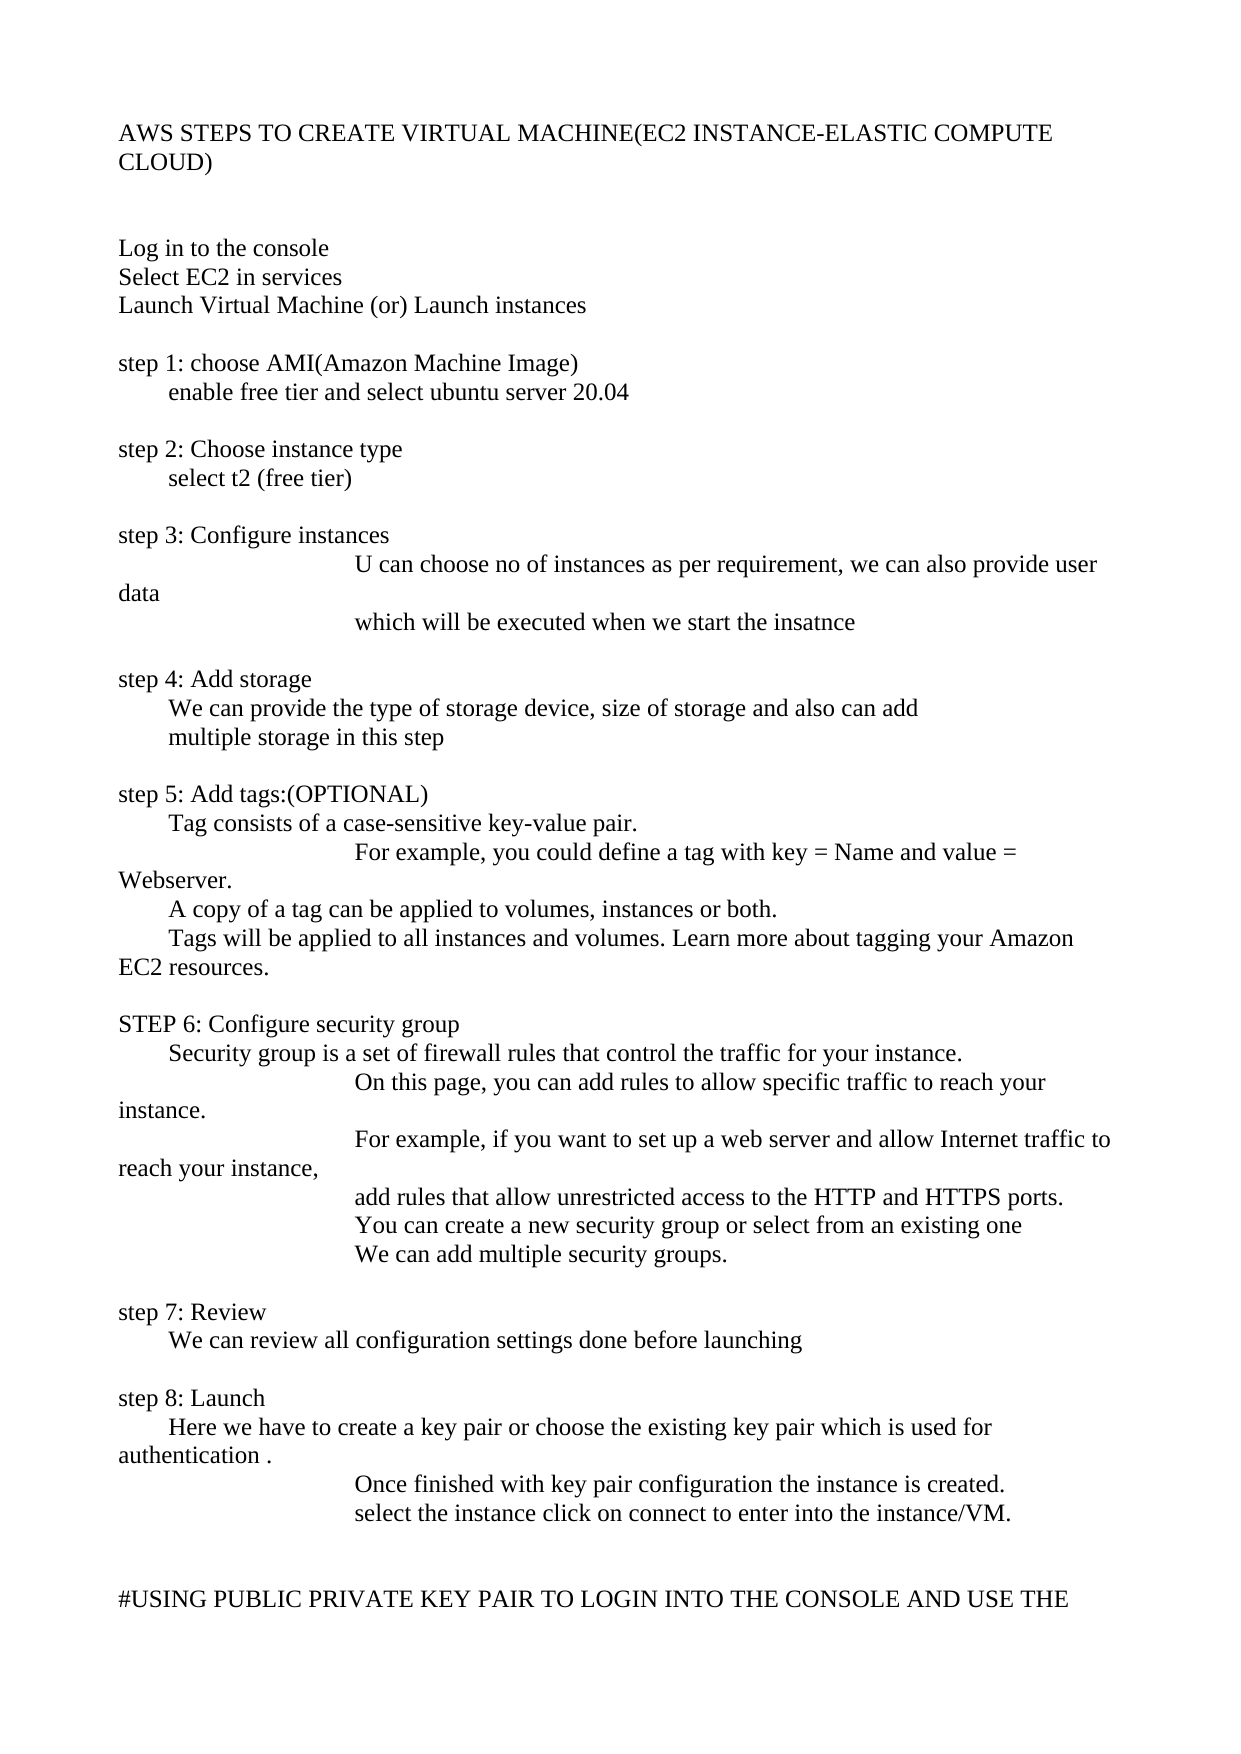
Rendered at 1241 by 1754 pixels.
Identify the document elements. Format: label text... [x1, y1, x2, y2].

text Here we have to create a key pair or choose the existing key pair which is used for authentication . [118, 1412, 1122, 1469]
text We can review all configuration settings done before launching [118, 1326, 1122, 1354]
text Select EC2 in services [118, 262, 1122, 291]
text enable free tier and select ubuntu server 20.04 [118, 377, 1122, 406]
text #USING PUBLIC PRIVATE KEY PAIR TO LOGIN INTO THE CONSOLE AND USE THE [118, 1584, 1122, 1613]
text Launch Virtual Machine (or) Launch instances [118, 291, 1122, 319]
text which will be executed when we start the insatnce [118, 607, 1122, 636]
text For example, if you want to set up a web server and allow Internet traffic to reach your instance, [118, 1124, 1122, 1182]
text multiple storage in this step [118, 722, 1122, 751]
text STEP 6: Configure security group [118, 1009, 1122, 1038]
text Tag consists of a case-sensitive key-value pair. [118, 808, 1122, 837]
text AWS STEPS TO CREATE VIRTUAL MACHINE(EC2 INSTANCE-ELASTIC COMPUTE CLOUD) [118, 118, 1122, 176]
text step 5: Add tags:(OPTIONAL) [118, 779, 1122, 808]
text For example, you could define a tag with key = Name and value = Webserver. [118, 837, 1122, 894]
text You can create a new security group or select from an existing one [118, 1211, 1122, 1239]
text step 4: Add storage [118, 664, 1122, 693]
text step 8: Launch [118, 1383, 1122, 1412]
text select the instance click on connect to enter into the instance/VM. [118, 1498, 1122, 1527]
text Security group is a set of firewall rules that control the traffic for your instance. [118, 1038, 1122, 1067]
text step 7: Review [118, 1297, 1122, 1326]
text Tags will be applied to all instances and volumes. Learn more about tagging your Amazon EC2 resources. [118, 923, 1122, 981]
text add rules that allow unrestricted access to the HTTP and HTTPS ports. [118, 1182, 1122, 1211]
text A copy of a tag can be applied to volumes, instances or both. [118, 894, 1122, 923]
text select t2 (free tier) [118, 463, 1122, 492]
text step 2: Choose instance type [118, 434, 1122, 463]
text We can add multiple security groups. [118, 1239, 1122, 1268]
text step 1: choose AMI(Amazon Machine Image) [118, 348, 1122, 377]
text step 3: Configure instances [118, 521, 1122, 549]
text On this page, you can add rules to allow specific traffic to reach your instance. [118, 1067, 1122, 1124]
text We can provide the type of storage device, size of storage and also can add [118, 693, 1122, 722]
text Log in to the console [118, 233, 1122, 262]
text Once finished with key pair configuration the instance is created. [118, 1469, 1122, 1498]
text U can choose no of instances as per requirement, we can also provide user data [118, 549, 1122, 607]
